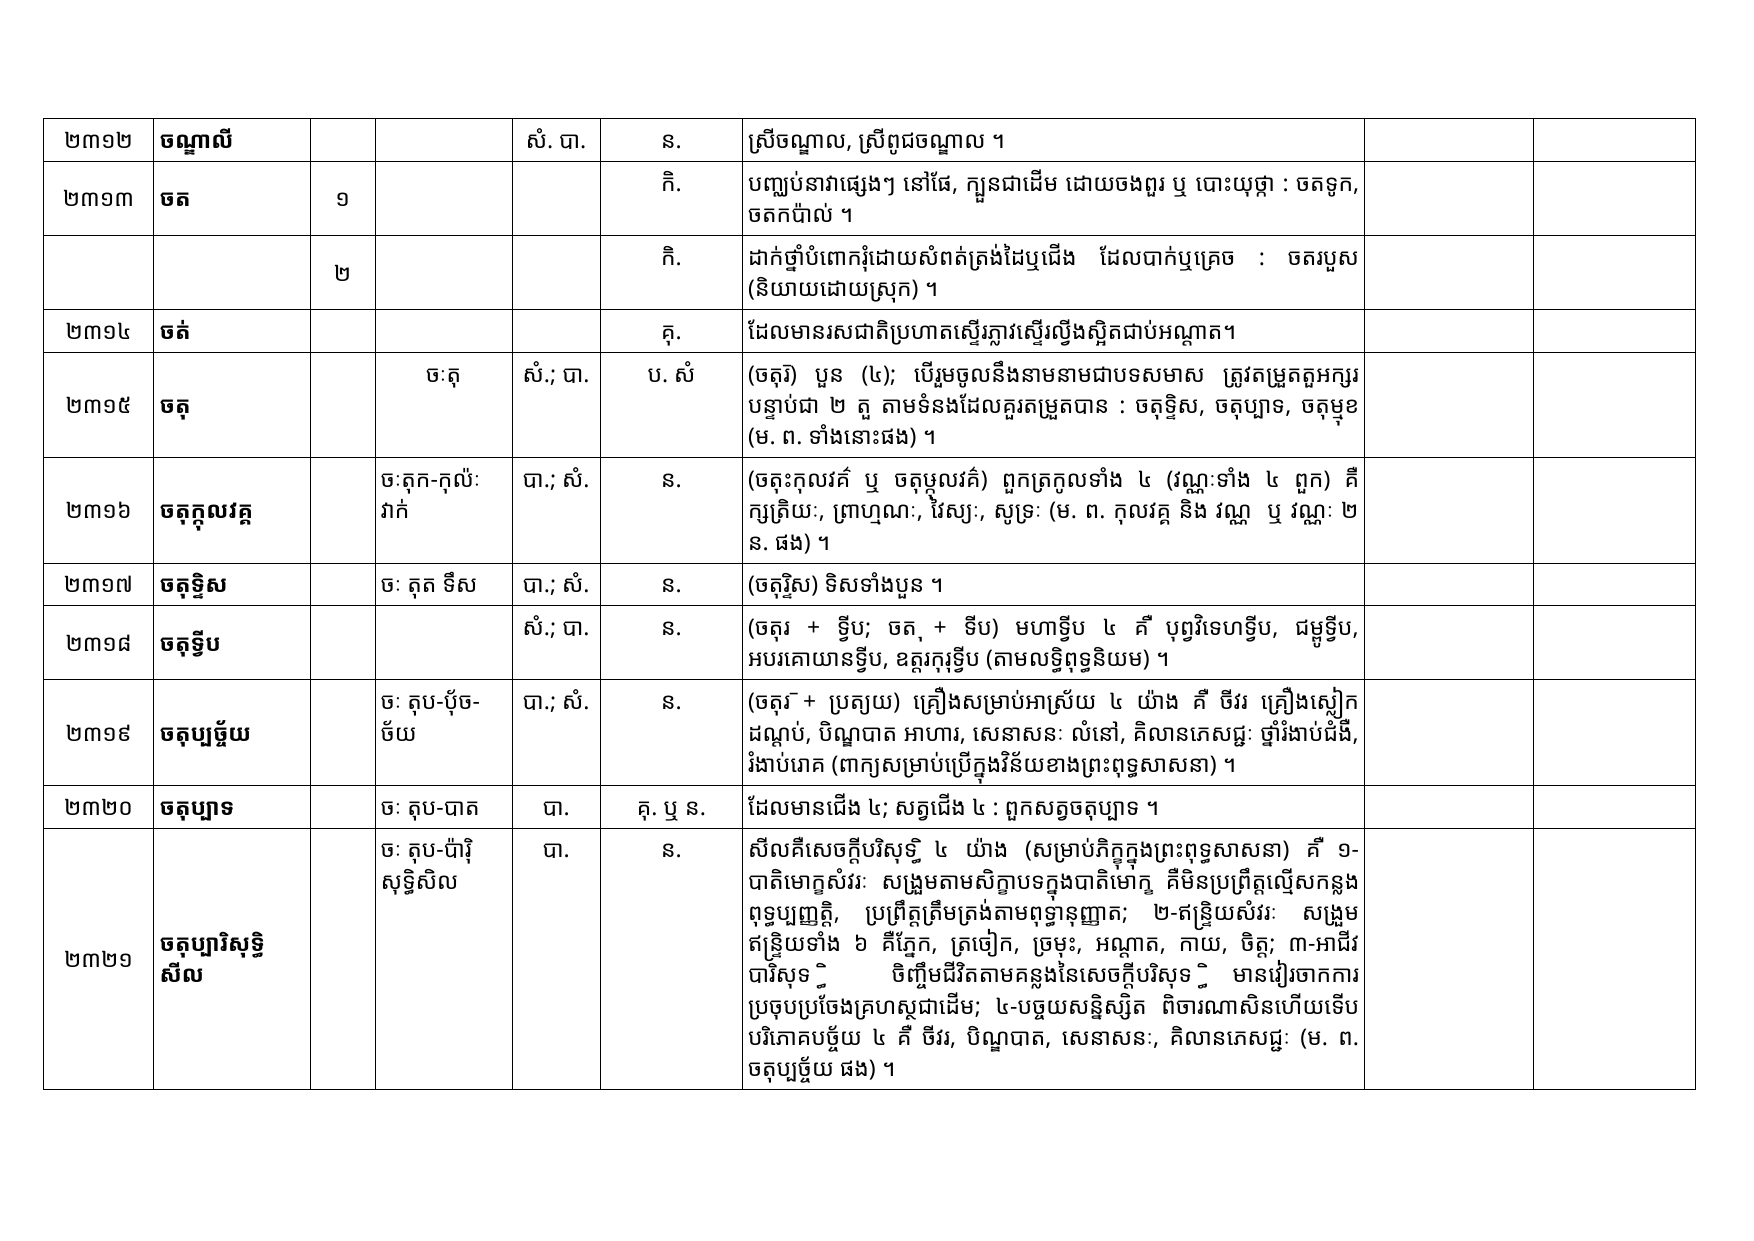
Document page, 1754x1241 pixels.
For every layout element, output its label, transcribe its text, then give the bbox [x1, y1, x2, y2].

table_cell គុ. [601, 310, 742, 352]
table_cell [1365, 606, 1533, 679]
table_cell សំ. បា. [513, 119, 600, 161]
table_cell បា.; សំ. [513, 458, 600, 562]
table_cell សំ.; បា. [513, 353, 600, 457]
table_cell ចណ្ឌាលី [154, 119, 310, 161]
table_cell ចៈ តុប-ប៉ារ៉ិ សុទ្ធិសិល [376, 829, 512, 1089]
table_cell ន. [601, 606, 742, 679]
table_cell [376, 119, 512, 161]
table_cell [376, 606, 512, 679]
table_cell ២៣១៤ [44, 310, 153, 352]
table_cell [1534, 564, 1695, 605]
table_cell កិ. [601, 162, 742, 235]
table_cell [311, 310, 375, 352]
table_cell [1534, 458, 1695, 562]
table_cell ចៈតុ [376, 353, 512, 457]
table_cell [1365, 236, 1533, 309]
table_cell ចៈ តុប-ប៉័ច-ច័យ [376, 680, 512, 785]
table_cell ចៈតុក-កុល៉ៈវាក់ [376, 458, 512, 562]
table_cell [1534, 680, 1695, 785]
table_cell [311, 564, 375, 605]
table_cell [1365, 162, 1533, 235]
table_cell [1534, 786, 1695, 827]
table_cell ២៣១៧ [44, 564, 153, 605]
table_cell [513, 310, 600, 352]
table_cell ដែល​មាន​ជើង ៤; សត្វ​ជើង ៤ : ពួក​សត្វ​ចតុប្បាទ ។ [743, 786, 1364, 827]
table_cell [1365, 310, 1533, 352]
table_cell ២៣២០ [44, 786, 153, 827]
table_cell ចត [154, 162, 310, 235]
table_cell បា.; សំ. [513, 680, 600, 785]
table_cell ២៣១២ [44, 119, 153, 161]
table_cell [311, 353, 375, 457]
table_cell [1534, 353, 1695, 457]
table_cell [1365, 458, 1533, 562]
table_cell (ចតុះកុលវគ៌ ឬ ចតុឞ្កុលវគ៌) ពួក​ត្រកូល​ទាំង ៤ (វណ្ណៈ​ទាំង ៤ ពួក) គឺ ក្សត្រិយៈ, ព្រាហ្មណៈ, វៃស្យៈ, សូទ្រៈ (ម. ព. កុលវគ្គ និង វណ្ណ ឬ វណ្ណៈ ២ ន. ផង) ។ [743, 458, 1364, 562]
table_cell ១ [311, 162, 375, 235]
table_cell ន. [601, 119, 742, 161]
table_cell ស្រី​ចណ្ឌាល, ស្រី​ពូជ​ចណ្ឌាល ។ [743, 119, 1364, 161]
table_cell ២៣២១ [44, 829, 153, 1089]
table_cell [311, 680, 375, 785]
table_cell ២៣១៥ [44, 353, 153, 457]
table_cell [311, 119, 375, 161]
table_cell ២៣១៦ [44, 458, 153, 562]
table_cell [1534, 119, 1695, 161]
table_cell [513, 236, 600, 309]
table_cell ចតុទ្វីប [154, 606, 310, 679]
table_cell បា. [513, 829, 600, 1089]
table_cell កិ. [601, 236, 742, 309]
table_cell ២ [311, 236, 375, 309]
table_cell សំ.; បា. [513, 606, 600, 679]
table_cell (ចតុរ៑ + ប្រត្យយ) គ្រឿង​សម្រាប់​អាស្រ័យ ៤ យ៉ាង គឺ ចីវរ គ្រឿង​ស្លៀក​ដណ្ដប់, បិណ្ឌបាត អាហារ, សេនាសនៈ លំនៅ, គិលានភេសជ្ជៈ ថ្នាំ​រំងាប់​ជំងឺ, រំងាប់​រោគ (ពាក្យ​សម្រាប់​ប្រើ​ក្នុង​វិន័យ​ខាង​ព្រះ​ពុទ្ធ​សាសនា) ។ [743, 680, 1364, 785]
table_cell ចតុទ្ទិស [154, 564, 310, 605]
table_cell គុ. ឬ ន. [601, 786, 742, 827]
table_cell ២៣១៣ [44, 162, 153, 235]
table_cell [311, 829, 375, 1089]
table_cell [376, 236, 512, 309]
table_cell [376, 310, 512, 352]
table_cell ចតុប្បាទ [154, 786, 310, 827]
table_cell ចត់ [154, 310, 310, 352]
table_cell (ចតុរ + ទ្វីប; ចតុ + ទីប) មហា​ទ្វីប ៤ គឺ បុព្វវិទេហ​ទ្វីប, ជម្ពូ​ទ្វីប, អបរគោយាន​ទ្វីប, ឧត្តរកុរុ​ទ្វីប (តាម​លទ្ធិ​ពុទ្ធនិយម) ។ [743, 606, 1364, 679]
table_cell [1534, 606, 1695, 679]
table_cell ចតុប្បារិសុទ្ធិសីល [154, 829, 310, 1089]
table_cell ចៈ តុត ទឹស [376, 564, 512, 605]
table_cell [1534, 162, 1695, 235]
table_cell [376, 162, 512, 235]
table_cell [311, 606, 375, 679]
table_cell បា. [513, 786, 600, 827]
table_cell ២៣១៨ [44, 606, 153, 679]
table_cell [1365, 564, 1533, 605]
table_cell [311, 786, 375, 827]
table_cell [154, 236, 310, 309]
table_cell ២៣១៩ [44, 680, 153, 785]
table_cell [513, 162, 600, 235]
table_cell [1365, 353, 1533, 457]
table_cell ចតុ [154, 353, 310, 457]
table_cell ចតុប្បច្ច័យ [154, 680, 310, 785]
table_cell [1534, 829, 1695, 1089]
table_cell [1365, 786, 1533, 827]
table_cell [44, 236, 153, 309]
table_cell ប. សំ [601, 353, 742, 457]
table_cell បា.; សំ. [513, 564, 600, 605]
table_cell (ចតុរ៑) បួន (៤); បើ​រួម​ចូល​នឹង​នាមនាម​ជា​បទ​សមាស ត្រូវ​តម្រួត​តួ​អក្សរ​បន្ទាប់​ជា ២ តួ តាម​ទំនង​ដែល​គួរ​តម្រួត​បាន : ចតុទ្ទិស, ចតុប្បាទ, ចតុម្មុខ (ម. ព. ទាំង​នោះ​ផង) ។ [743, 353, 1364, 457]
table_cell ន. [601, 680, 742, 785]
table_cell ដែល​មាន​រសជាតិ​ប្រហាត​ស្ទើរ​ភ្លាវ​ស្ទើរ​ល្វីង​ស្អិត​ជាប់​អណ្ដាត។ [743, 310, 1364, 352]
table_cell ន. [601, 458, 742, 562]
table_cell បញ្ឈប់​នាវា​ផ្សេង​ៗ នៅ​ផែ, ក្បួន​ជាដើម ដោយ​ចង​ពួរ ឬ បោះ​យុថ្កា : ចត​ទូក, ចត​កប៉ាល់ ។ [743, 162, 1364, 235]
table_cell [1365, 829, 1533, 1089]
table_cell ចតុក្កុល​វគ្គ [154, 458, 310, 562]
table_cell [1534, 236, 1695, 309]
table_cell [1534, 310, 1695, 352]
table_cell ដាក់​ថ្នាំ​បំពោក​រុំ​ដោយ​សំពត់​ត្រង់​ដៃ​ឬ​ជើង ដែល​បាក់​ឬ​គ្រេច : ចត​របួស (និយាយ​ដោយ​ស្រុក) ។ [743, 236, 1364, 309]
table_cell ន. [601, 564, 742, 605]
table_cell [1365, 680, 1533, 785]
table_cell ចៈ តុប-បាត [376, 786, 512, 827]
table_cell [311, 458, 375, 562]
table_cell [1365, 119, 1533, 161]
table_cell ន. [601, 829, 742, 1089]
table_cell (ចតុរ្ទិស) ទិស​ទាំង​បួន ។ [743, 564, 1364, 605]
table_cell សីល​គឺ​សេចក្ដី​បរិសុទ្ធិ ៤ យ៉ាង (សម្រាប់​ភិក្ខុ​ក្នុង​ព្រះ​ពុទ្ធ​សាសនា) គឺ ១-បាតិមោក្ខសំវរៈ សង្រួម​តាម​សិក្ខាបទ​ក្នុង​បាតិមោក្ខ គឺ​មិន​ប្រព្រឹត្ត​ល្មើស​កន្លង​ពុទ្ធប្បញ្ញត្តិ, ប្រព្រឹត្ត​ត្រឹម​ត្រង់​តាម​ពុទ្ធានុញ្ញាត; ២-ឥន្ទ្រិយសំវរៈ សង្រួម​ឥន្រ្ទិយ​ទាំង ៦ គឺ​ភ្នែក, ត្រចៀក, ច្រមុះ, អណ្ដាត, កាយ, ចិត្ត; ៣-អាជីវបារិសុទ្ធិ ចិញ្ចឹម​ជីវិត​តាម​គន្លង​នៃ​សេចក្ដី​បរិសុទ្ធិ មាន​វៀរចាក​ការ​ប្រចុបប្រចែង​គ្រហស្ថ​ជាដើម; ៤-បច្ចយសន្និស្សិត ពិចារណា​សិន​ហើយ​ទើប​បរិភោគ​បច្ច័យ ៤ គឺ ចីវរ, បិណ្ឌបាត, សេនាសនៈ, គិលាន​ភេសជ្ជៈ (ម. ព. ចតុប្បច្ច័យ ផង) ។ [743, 829, 1364, 1089]
